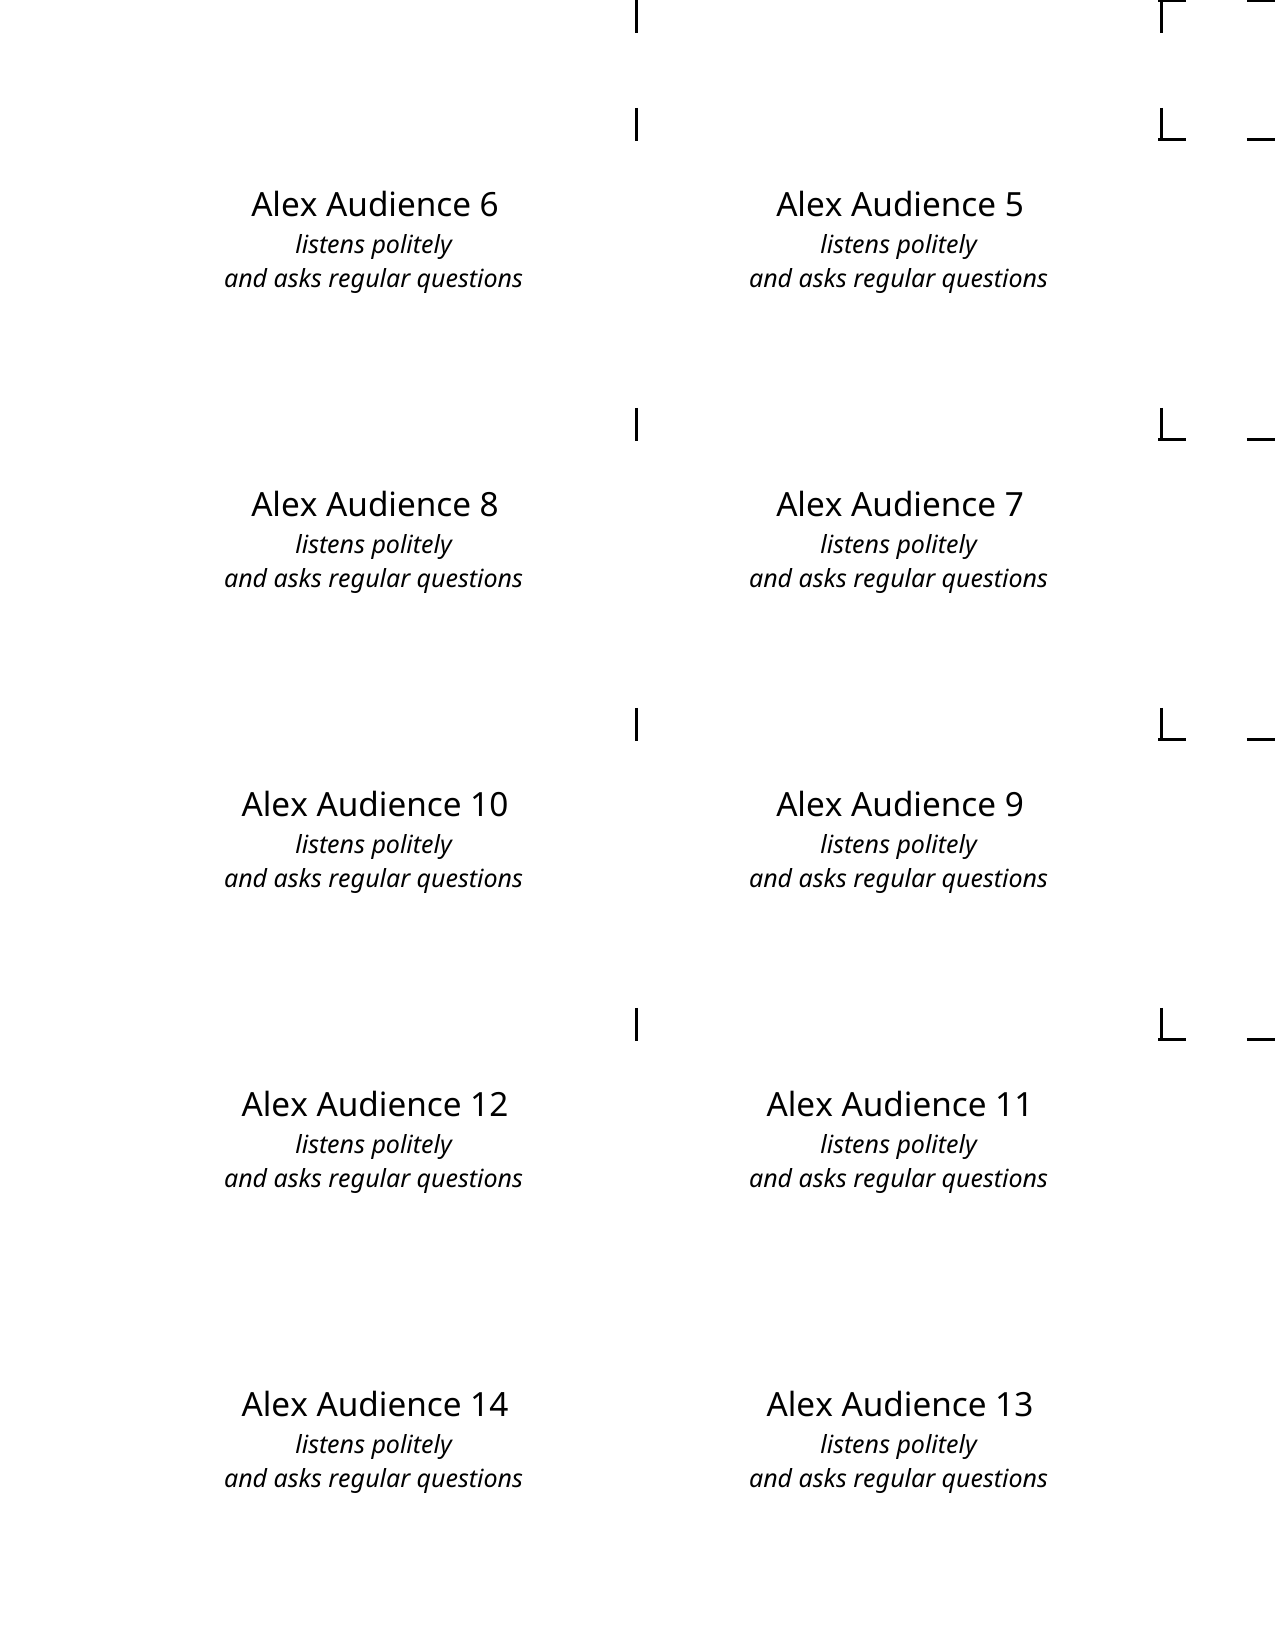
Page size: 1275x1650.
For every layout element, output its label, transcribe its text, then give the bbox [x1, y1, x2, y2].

table_cell Alex Audience 10 listens politely and asks regular questions [113, 675, 637, 975]
table_cell Alex Audience 5 listens politely and asks regular questions [638, 75, 1162, 375]
table_cell Alex Audience 8 listens politely and asks regular questions [113, 375, 637, 675]
table_cell Alex Audience 9 listens politely and asks regular questions [638, 675, 1162, 975]
table_cell Alex Audience 13 listens politely and asks regular questions [638, 1275, 1162, 1575]
table_cell Alex Audience 11 listens politely and asks regular questions [638, 975, 1162, 1275]
table_cell Alex Audience 7 listens politely and asks regular questions [638, 375, 1162, 675]
table_cell Alex Audience 14 listens politely and asks regular questions [113, 1275, 637, 1575]
table_cell Alex Audience 6 listens politely and asks regular questions [113, 75, 637, 375]
table_cell Alex Audience 12 listens politely and asks regular questions [113, 975, 637, 1275]
